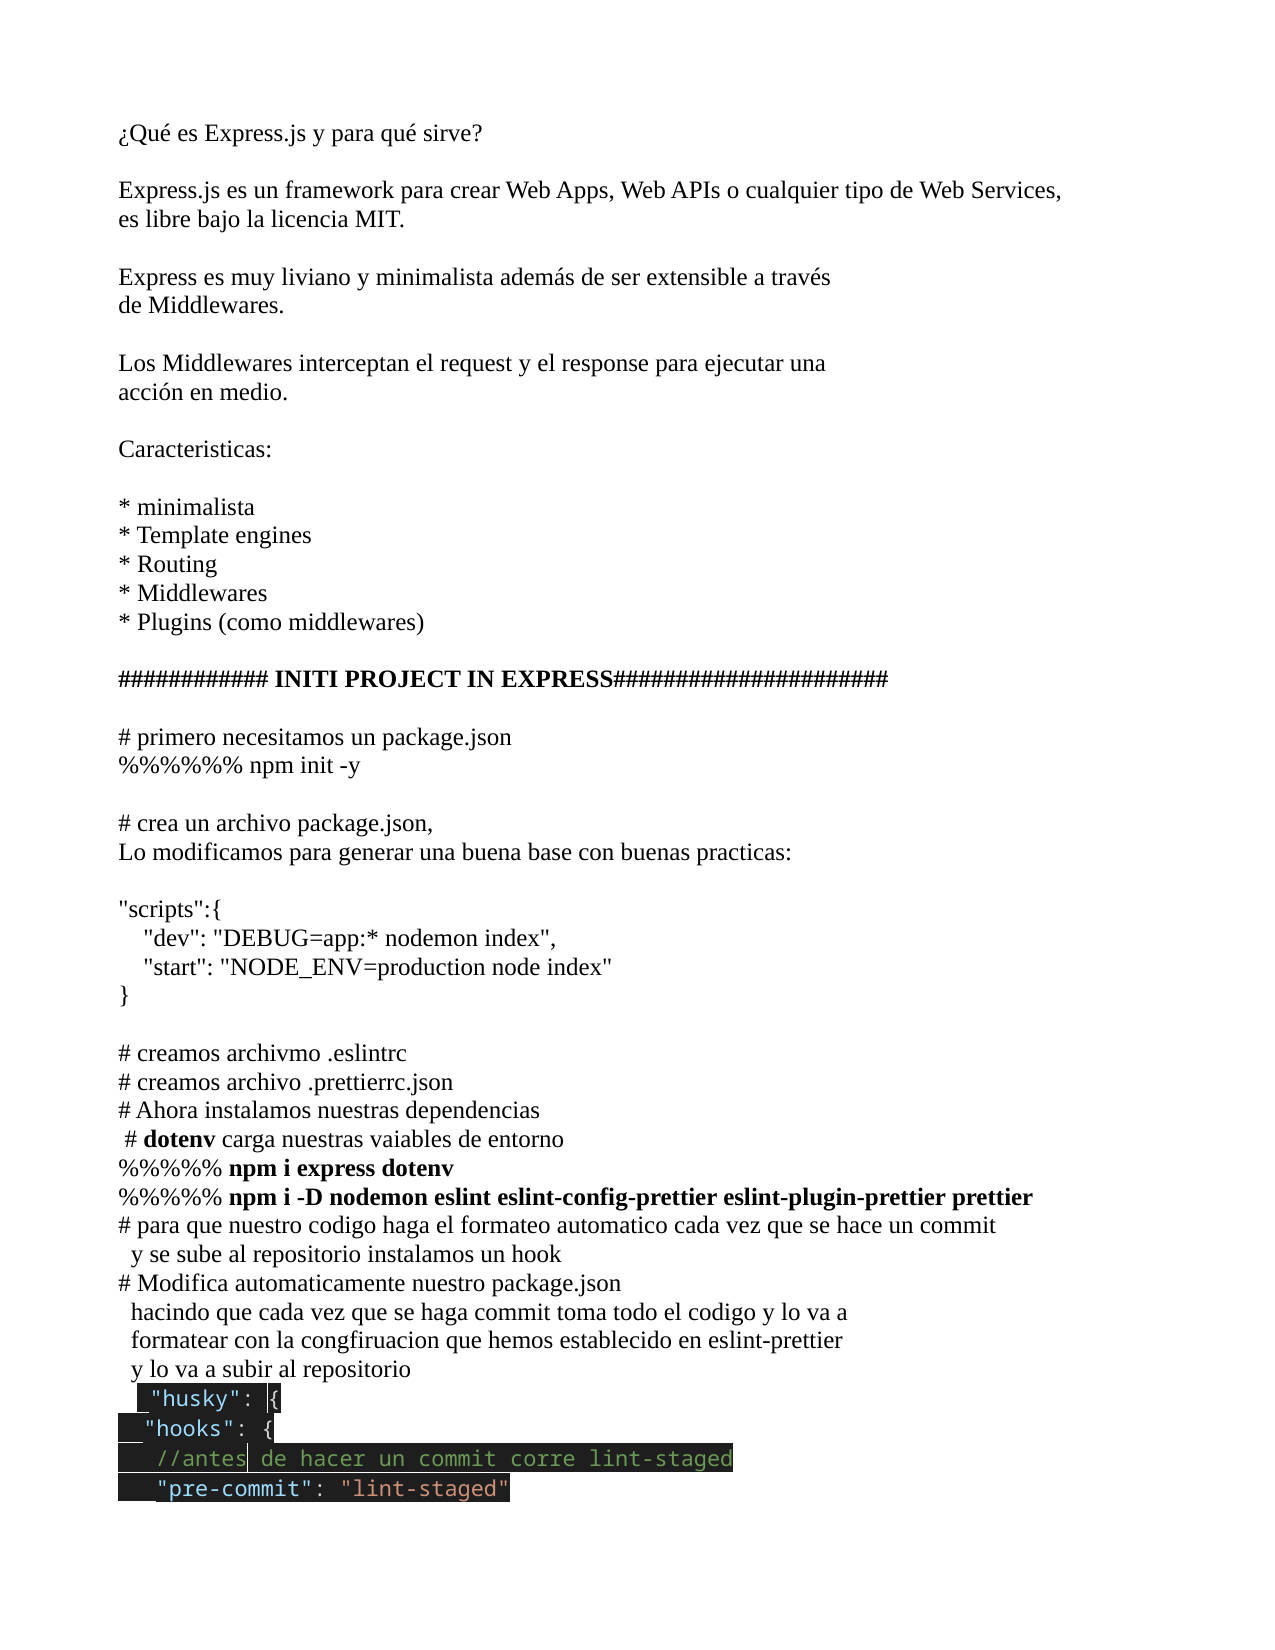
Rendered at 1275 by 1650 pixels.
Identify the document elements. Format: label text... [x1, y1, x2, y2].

text es libre bajo la licencia MIT. [118, 204, 1157, 233]
text "start": "NODE_ENV=production node index" [118, 952, 1157, 981]
text # Ahora instalamos nuestras dependencias [118, 1096, 1157, 1124]
text "husky": { [118, 1383, 1157, 1413]
text //antes de hacer un commit corre lint-staged [118, 1443, 1157, 1472]
text "dev": "DEBUG=app:* nodemon index", [118, 923, 1157, 952]
text * minimalista [118, 492, 1157, 521]
text ############ INITI PROJECT IN EXPRESS###################### [118, 664, 1157, 693]
text acción en medio. [118, 377, 1157, 406]
text %%%%%% npm init -y [118, 751, 1157, 779]
text Lo modificamos para generar una buena base con buenas practicas: [118, 837, 1157, 866]
text # creamos archivo .prettierrc.json [118, 1067, 1157, 1096]
text Express.js es un framework para crear Web Apps, Web APIs o cualquier tipo de Web Services, [118, 176, 1157, 204]
text %%%%% npm i express dotenv [118, 1153, 1157, 1182]
text %%%%% npm i -D nodemon eslint eslint-config-prettier eslint-plugin-prettier prettier [118, 1182, 1157, 1211]
text # primero necesitamos un package.json [118, 722, 1157, 751]
text # dotenv carga nuestras vaiables de entorno [118, 1124, 1157, 1153]
text } [118, 981, 1157, 1009]
text hacindo que cada vez que se haga commit toma todo el codigo y lo va a [118, 1297, 1157, 1326]
text "hooks": { [118, 1413, 1157, 1443]
text "scripts":{ [118, 894, 1157, 923]
text "pre-commit": "lint-staged" [118, 1472, 1157, 1502]
text y se sube al repositorio instalamos un hook [118, 1239, 1157, 1268]
text * Routing [118, 549, 1157, 578]
text Caracteristicas: [118, 434, 1157, 463]
text # creamos archivmo .eslintrc [118, 1038, 1157, 1067]
text # crea un archivo package.json, [118, 808, 1157, 837]
text Los Middlewares interceptan el request y el response para ejecutar una [118, 348, 1157, 377]
text # para que nuestro codigo haga el formateo automatico cada vez que se hace un commit [118, 1211, 1157, 1239]
text * Middlewares [118, 578, 1157, 607]
text y lo va a subir al repositorio [118, 1354, 1157, 1383]
text * Plugins (como middlewares) [118, 607, 1157, 636]
text de Middlewares. [118, 291, 1157, 319]
text formatear con la congfiruacion que hemos establecido en eslint-prettier [118, 1326, 1157, 1354]
text Express es muy liviano y minimalista además de ser extensible a través [118, 262, 1157, 291]
text * Template engines [118, 521, 1157, 549]
text ¿Qué es Express.js y para qué sirve? [118, 118, 1157, 147]
text # Modifica automaticamente nuestro package.json [118, 1268, 1157, 1297]
